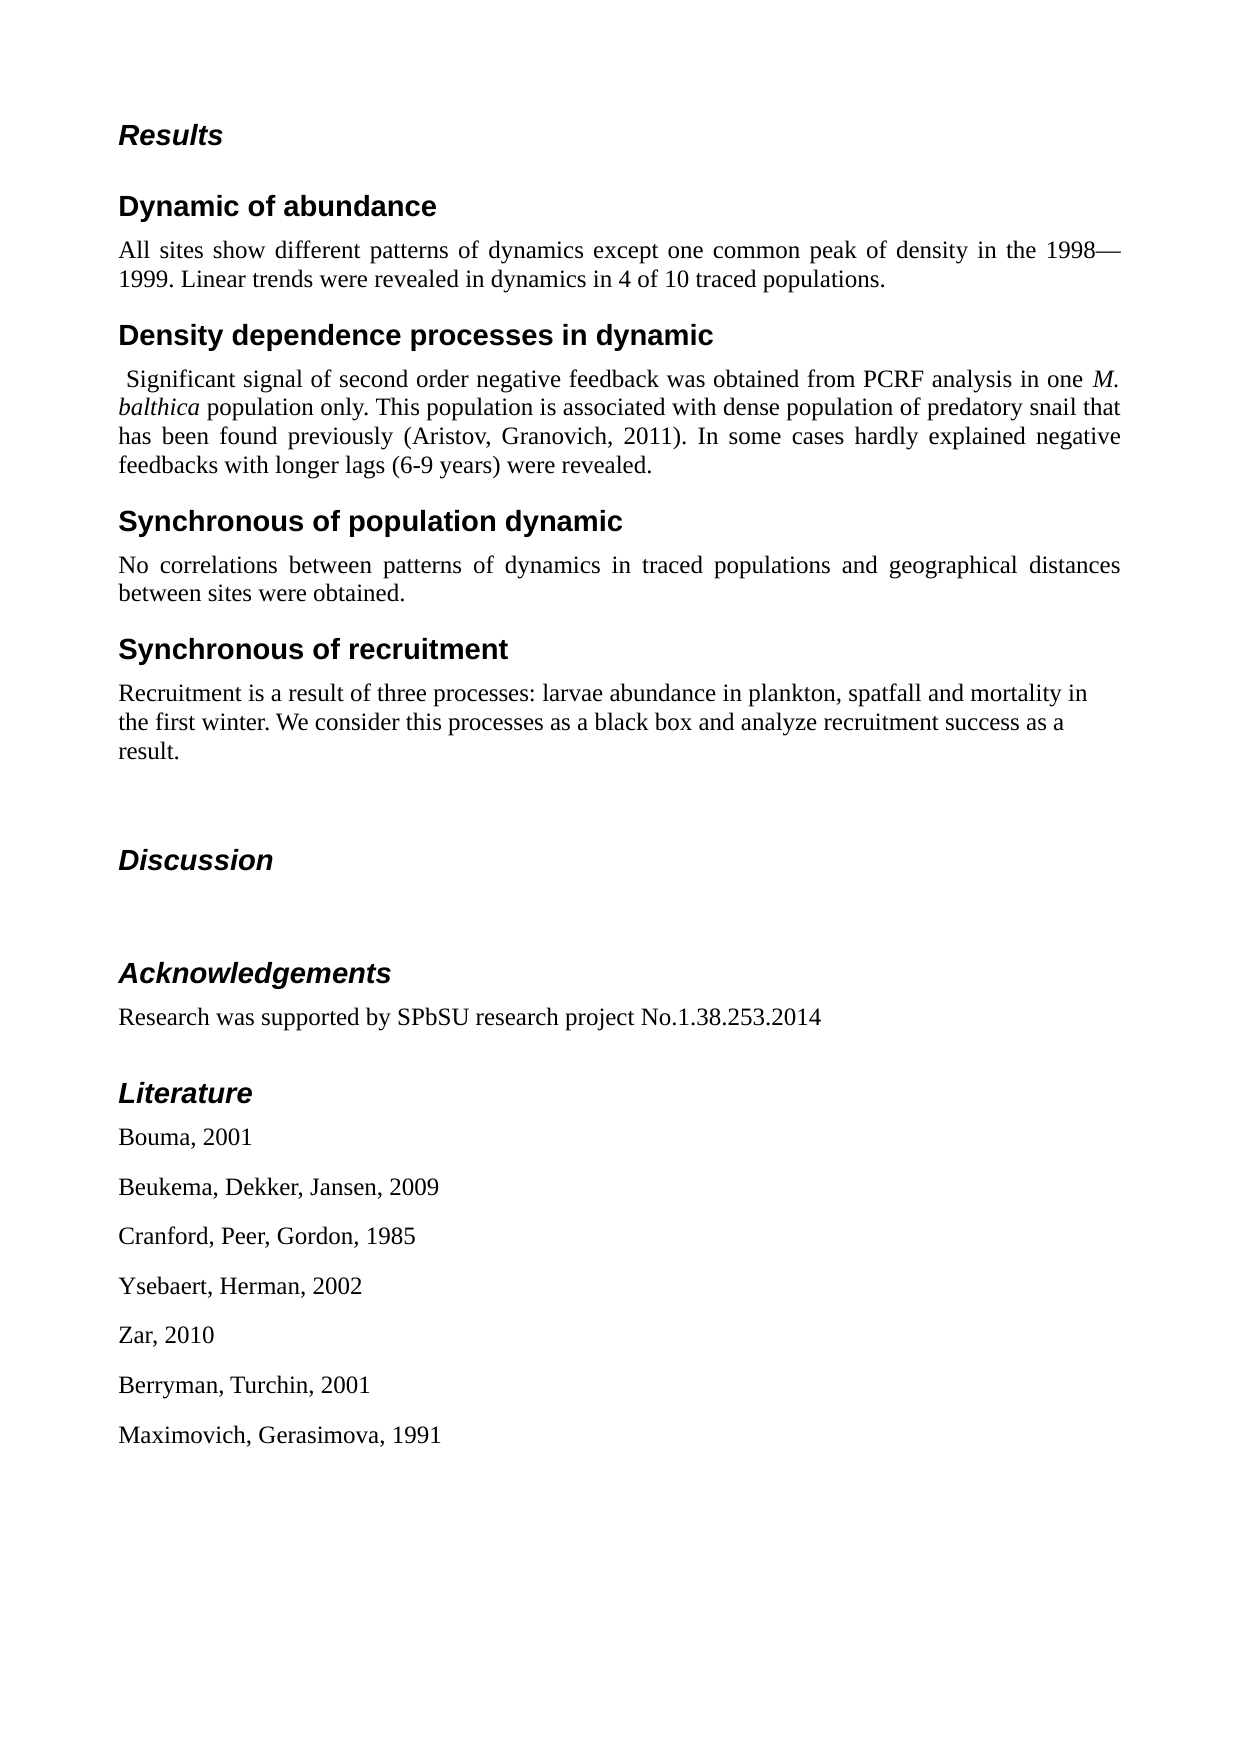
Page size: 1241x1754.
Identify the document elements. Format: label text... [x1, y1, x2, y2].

text Zar, 2010 [118, 1321, 1122, 1349]
text Ysebaert, Herman, 2002 [118, 1271, 1122, 1300]
text All sites show different patterns of dynamics except one common peak of density in the 1998—1999. Linear trends were revealed in dynamics in 4 of 10 traced populations. [118, 235, 1122, 293]
text No correlations between patterns of dynamics in traced populations and geographical distances between sites were obtained. [118, 550, 1122, 607]
subtitle Density dependence processes in dynamic [118, 318, 1122, 351]
text Significant signal of second order negative feedback was obtained from PCRF analysis in one M. balthica population only. This population is associated with dense population of predatory snail that has been found previously (Aristov, Granovich, 2011). In some cases hardly explained negative feedbacks with longer lags (6-9 years) were revealed. [118, 364, 1122, 479]
subtitle Discussion [118, 843, 1122, 877]
subtitle Synchronous of population dynamic [118, 504, 1122, 537]
subtitle Acknowledgements [118, 956, 1122, 989]
text Research was supported by SPbSU research project No.1.38.253.2014 [118, 1002, 1122, 1030]
text Cranford, Peer, Gordon, 1985 [118, 1221, 1122, 1250]
subtitle Results [118, 118, 1122, 152]
text Bouma, 2001 [118, 1122, 1122, 1151]
subtitle Synchronous of recruitment [118, 632, 1122, 666]
text Beukema, Dekker, Jansen, 2009 [118, 1172, 1122, 1201]
text Recruitment is a result of three processes: larvae abundance in plankton, spatfall and mortality in the first winter. We consider this processes as a black box and analyze recruitment success as a result. [118, 678, 1122, 764]
text Maximovich, Gerasimova, 1991 [118, 1420, 1122, 1448]
subtitle Dynamic of abundance [118, 189, 1122, 223]
text Berryman, Turchin, 2001 [118, 1370, 1122, 1399]
subtitle Literature [118, 1076, 1122, 1110]
